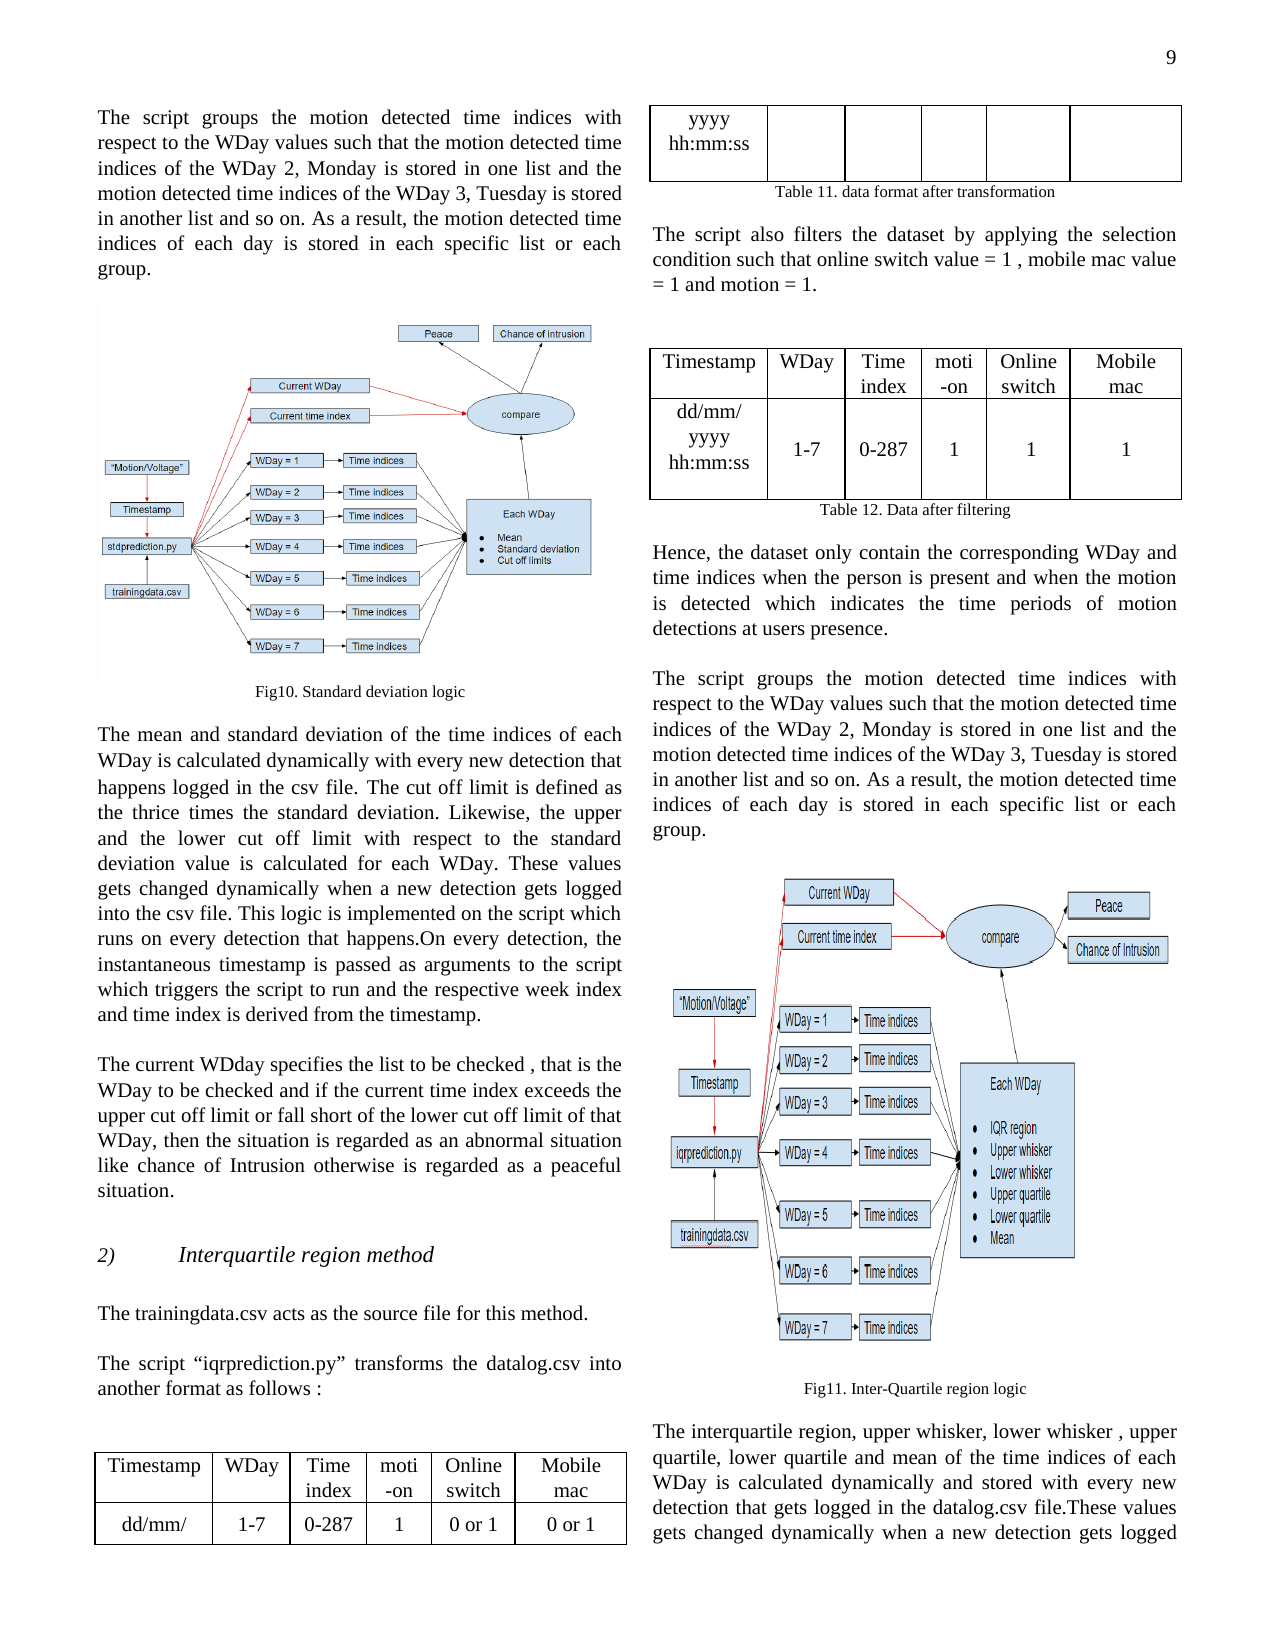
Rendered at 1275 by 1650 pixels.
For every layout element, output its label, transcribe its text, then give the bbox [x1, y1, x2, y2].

subtitle Interquartile region method [97, 1241, 622, 1268]
text The script groups the motion detected time indices with respect to the WDay values such that the motion detected time indices of the WDay 2, Monday is stored in one list and the motion detected time indices of the WDay 3, Tuesday is stored in another list and so on. As a result, the motion detected time indices of each day is stored in each specific list or each group. [652, 666, 1177, 841]
text The trainingdata.csv acts as the source file for this method. [97, 1300, 622, 1324]
table_cell 1 [367, 1503, 431, 1544]
table_header Time index [846, 349, 921, 398]
table_cell 0 or 1 [516, 1503, 626, 1544]
table_cell 1 [922, 399, 986, 499]
table_header Online switch [432, 1453, 514, 1502]
text Table 11. data format after transformation [652, 182, 1177, 201]
table_cell 1-7 [213, 1503, 289, 1544]
table_header moti-on [922, 349, 986, 398]
picture [667, 876, 1172, 1352]
text Fig11. Inter-Quartile region logic [652, 1379, 1177, 1398]
table_header WDay [768, 349, 844, 398]
text Fig10. Standard deviation logic [97, 680, 622, 701]
text Table 12. Data after filtering [652, 500, 1177, 519]
table_header moti-on [367, 1453, 431, 1502]
table_header Time index [291, 1453, 366, 1502]
text The mean and standard deviation of the time indices of each WDay is calculated dynamically with every new detection that happens logged in the csv file. The cut off limit is defined as the thrice times the standard deviation. Likewise, the upper and the lower cut off limit with respect to the standard deviation value is calculated for each WDay. These values gets changed dynamically when a new detection gets logged into the csv file. This logic is implemented on the script which runs on every detection that happens.On every detection, the instantaneous timestamp is passed as arguments to the script which triggers the script to run and the respective week index and time index is derived from the timestamp. [97, 722, 622, 1026]
table_cell [768, 106, 844, 181]
table_cell 1 [987, 399, 1069, 499]
table_cell yyyy hh:mm:ss [651, 106, 767, 181]
text The script also filters the dataset by applying the selection condition such that online switch value = 1 , mobile mac value = 1 and motion = 1. [652, 222, 1177, 296]
text The script “iqrprediction.py” transforms the datalog.csv into another format as follows : [97, 1351, 622, 1400]
table_header Mobile mac [1071, 349, 1181, 398]
table_cell 1 [1071, 399, 1181, 499]
table_cell [922, 106, 986, 181]
table_cell [846, 106, 921, 181]
table_cell 1-7 [768, 399, 844, 499]
table_cell [987, 106, 1069, 181]
table_header WDay [213, 1453, 289, 1502]
table_cell dd/mm/yyyy hh:mm:ss [651, 399, 767, 499]
table_header Mobile mac [516, 1453, 626, 1502]
table_header Online switch [987, 349, 1069, 398]
table_cell 0 or 1 [432, 1503, 514, 1544]
table_header Timestamp [96, 1453, 212, 1502]
table_cell dd/mm/ [96, 1503, 212, 1544]
table_cell 0-287 [291, 1503, 366, 1544]
text The current WDday specifies the list to be checked , that is the WDay to be checked and if the current time index exceeds the upper cut off limit or fall short of the lower cut off limit of that WDay, then the situation is regarded as an abnormal situation like chance of Intrusion otherwise is regarded as a peaceful situation. [97, 1052, 622, 1202]
table_cell 0-287 [846, 399, 921, 499]
text Hence, the dataset only contain the corresponding WDay and time indices when the person is present and when the motion is detected which indicates the time periods of motion detections at users presence. [652, 540, 1177, 640]
text The interquartile region, upper whisker, lower whisker , upper quartile, lower quartile and mean of the time indices of each WDay is calculated dynamically and stored with every new detection that gets logged in the datalog.csv file.These values gets changed dynamically when a new detection gets logged [652, 1419, 1177, 1544]
text The script groups the motion detected time indices with respect to the WDay values such that the motion detected time indices of the WDay 2, Monday is stored in one list and the motion detected time indices of the WDay 3, Tuesday is stored in another list and so on. As a result, the motion detected time indices of each day is stored in each specific list or each group. [97, 105, 622, 280]
table_cell [1071, 106, 1181, 181]
table_header Timestamp [651, 349, 767, 398]
picture [97, 306, 623, 680]
